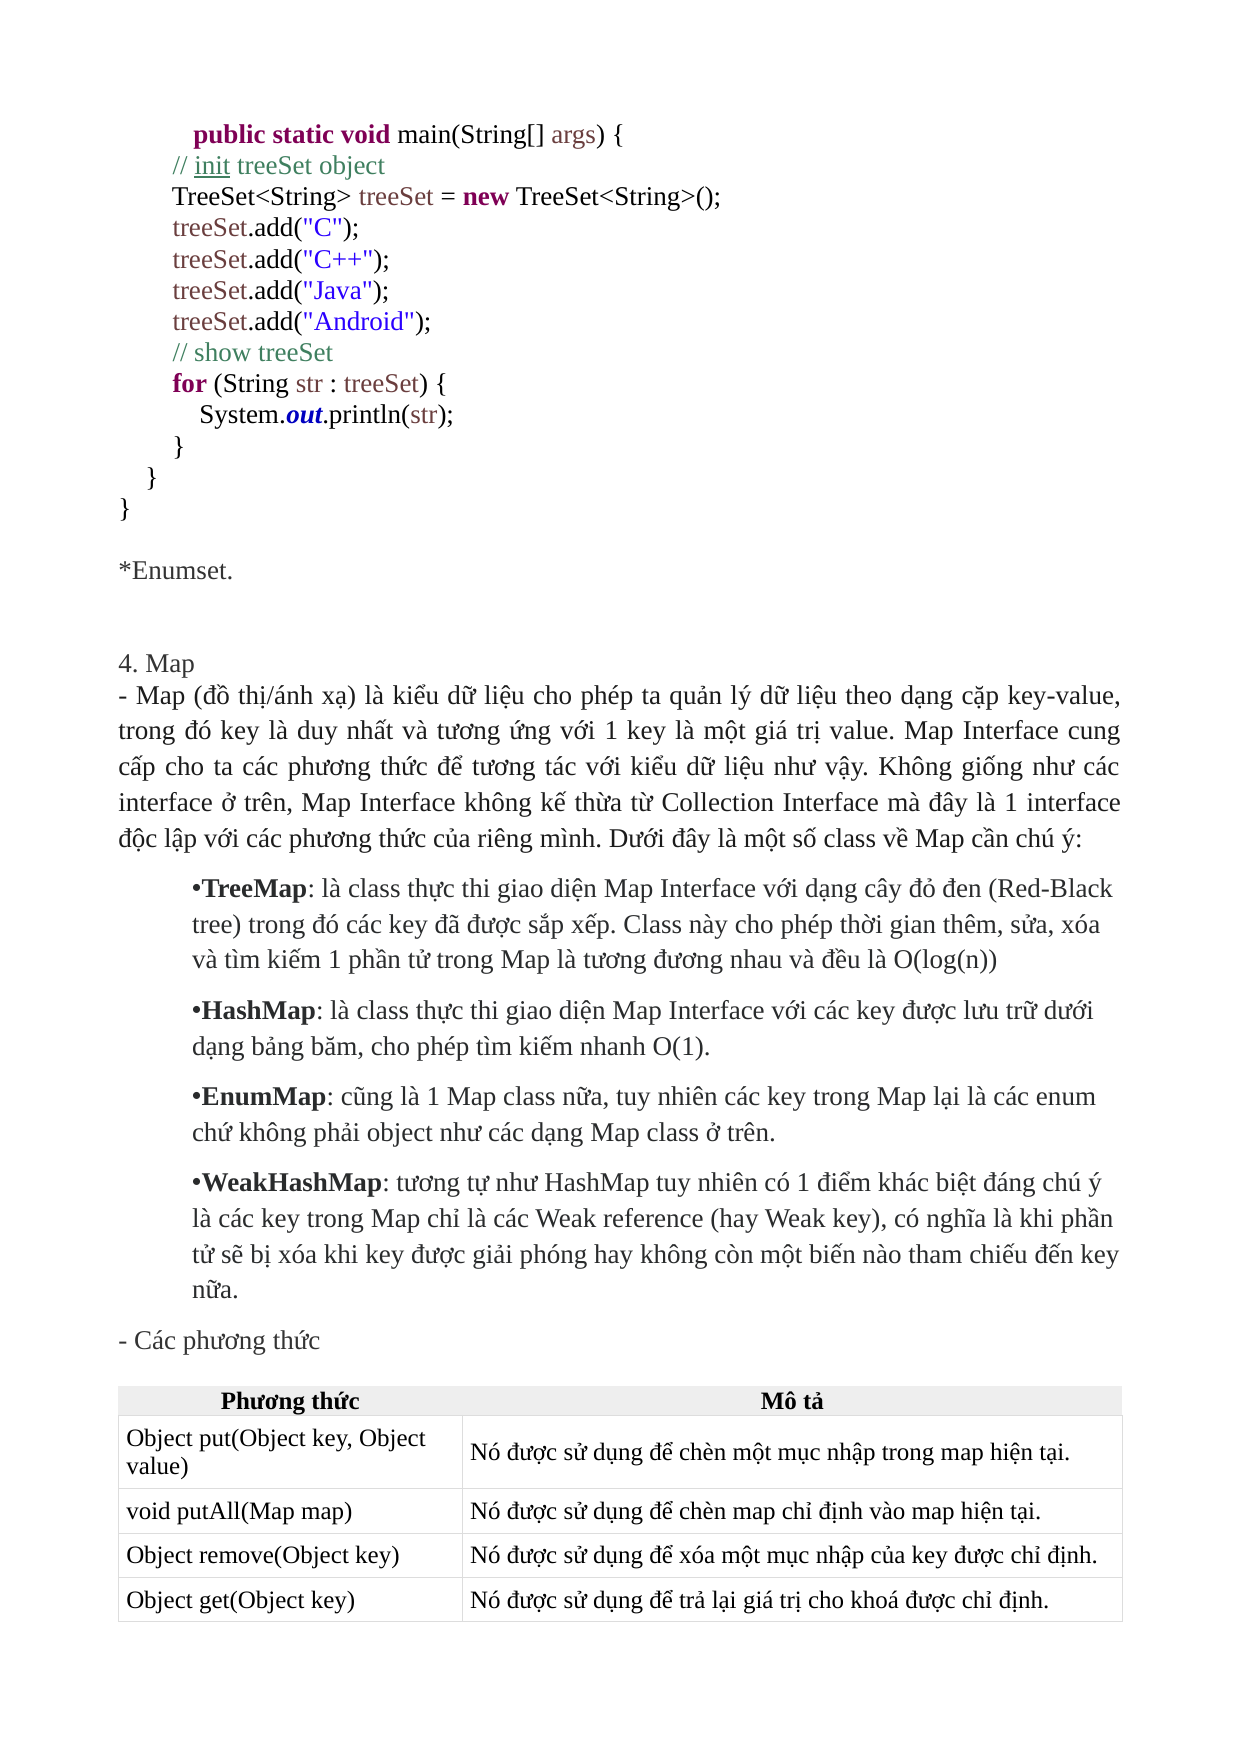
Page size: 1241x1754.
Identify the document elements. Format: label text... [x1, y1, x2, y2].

text // show treeSet [118, 336, 1122, 367]
text // init treeSet object [118, 149, 1122, 180]
table_header Mô tả [462, 1386, 1122, 1415]
text treeSet.add("C++"); [118, 243, 1122, 274]
text } [118, 429, 1122, 461]
text treeSet.add("C"); [118, 212, 1122, 243]
table_cell void putAll(Map map) [119, 1489, 462, 1532]
text } [118, 461, 1122, 492]
text - Các phương thức [118, 1324, 1122, 1355]
text System.out.println(str); [118, 398, 1122, 429]
list HashMap: là class thực thi giao diện Map Interface với các key được lưu trữ dưới dạng bảng băm, cho phép tìm kiếm nhanh O(1). [118, 994, 1122, 1061]
text TreeSet<String> treeSet = new TreeSet<String>(); [118, 180, 1122, 212]
table_cell Nó được sử dụng để chèn map chỉ định vào map hiện tại. [463, 1489, 1122, 1532]
table_header Phương thức [118, 1386, 462, 1415]
table_cell Object remove(Object key) [119, 1534, 462, 1577]
list TreeMap: là class thực thi giao diện Map Interface với dạng cây đỏ đen (Red-Black tree) trong đó các key đã được sắp xếp. Class này cho phép thời gian thêm, sửa, xóa và tìm kiếm 1 phần tử trong Map là tương đương nhau và đều là O(log(n)) [118, 872, 1122, 975]
table_cell Object get(Object key) [119, 1578, 462, 1621]
text *Enumset. [118, 554, 1122, 585]
text 4. Map [118, 648, 1122, 679]
text public static void main(String[] args) { [118, 118, 1122, 149]
table_cell Nó được sử dụng để xóa một mục nhập của key được chỉ định. [463, 1534, 1122, 1577]
text treeSet.add("Java"); [118, 274, 1122, 305]
table_cell Nó được sử dụng để chèn một mục nhập trong map hiện tại. [463, 1416, 1122, 1488]
text for (String str : treeSet) { [118, 367, 1122, 398]
list WeakHashMap: tương tự như HashMap tuy nhiên có 1 điểm khác biệt đáng chú ý là các key trong Map chỉ là các Weak reference (hay Weak key), có nghĩa là khi phần tử sẽ bị xóa khi key được giải phóng hay không còn một biến nào tham chiếu đến key nữa. [118, 1166, 1122, 1304]
table_cell Object put(Object key, Object value) [119, 1416, 462, 1488]
table_cell Nó được sử dụng để trả lại giá trị cho khoá được chỉ định. [463, 1578, 1122, 1621]
text treeSet.add("Android"); [118, 305, 1122, 336]
text } [118, 492, 1122, 523]
text - Map (đồ thị/ánh xạ) là kiểu dữ liệu cho phép ta quản lý dữ liệu theo dạng cặp key-value, trong đó key là duy nhất và tương ứng với 1 key là một giá trị value. Map Interface cung cấp cho ta các phương thức để tương tác với kiểu dữ liệu như vậy. Không giống như các interface ở trên, Map Interface không kế thừa từ Collection Interface mà đây là 1 interface độc lập với các phương thức của riêng mình. Dưới đây là một số class về Map cần chú ý: [118, 679, 1122, 853]
list EnumMap: cũng là 1 Map class nữa, tuy nhiên các key trong Map lại là các enum chứ không phải object như các dạng Map class ở trên. [118, 1080, 1122, 1147]
